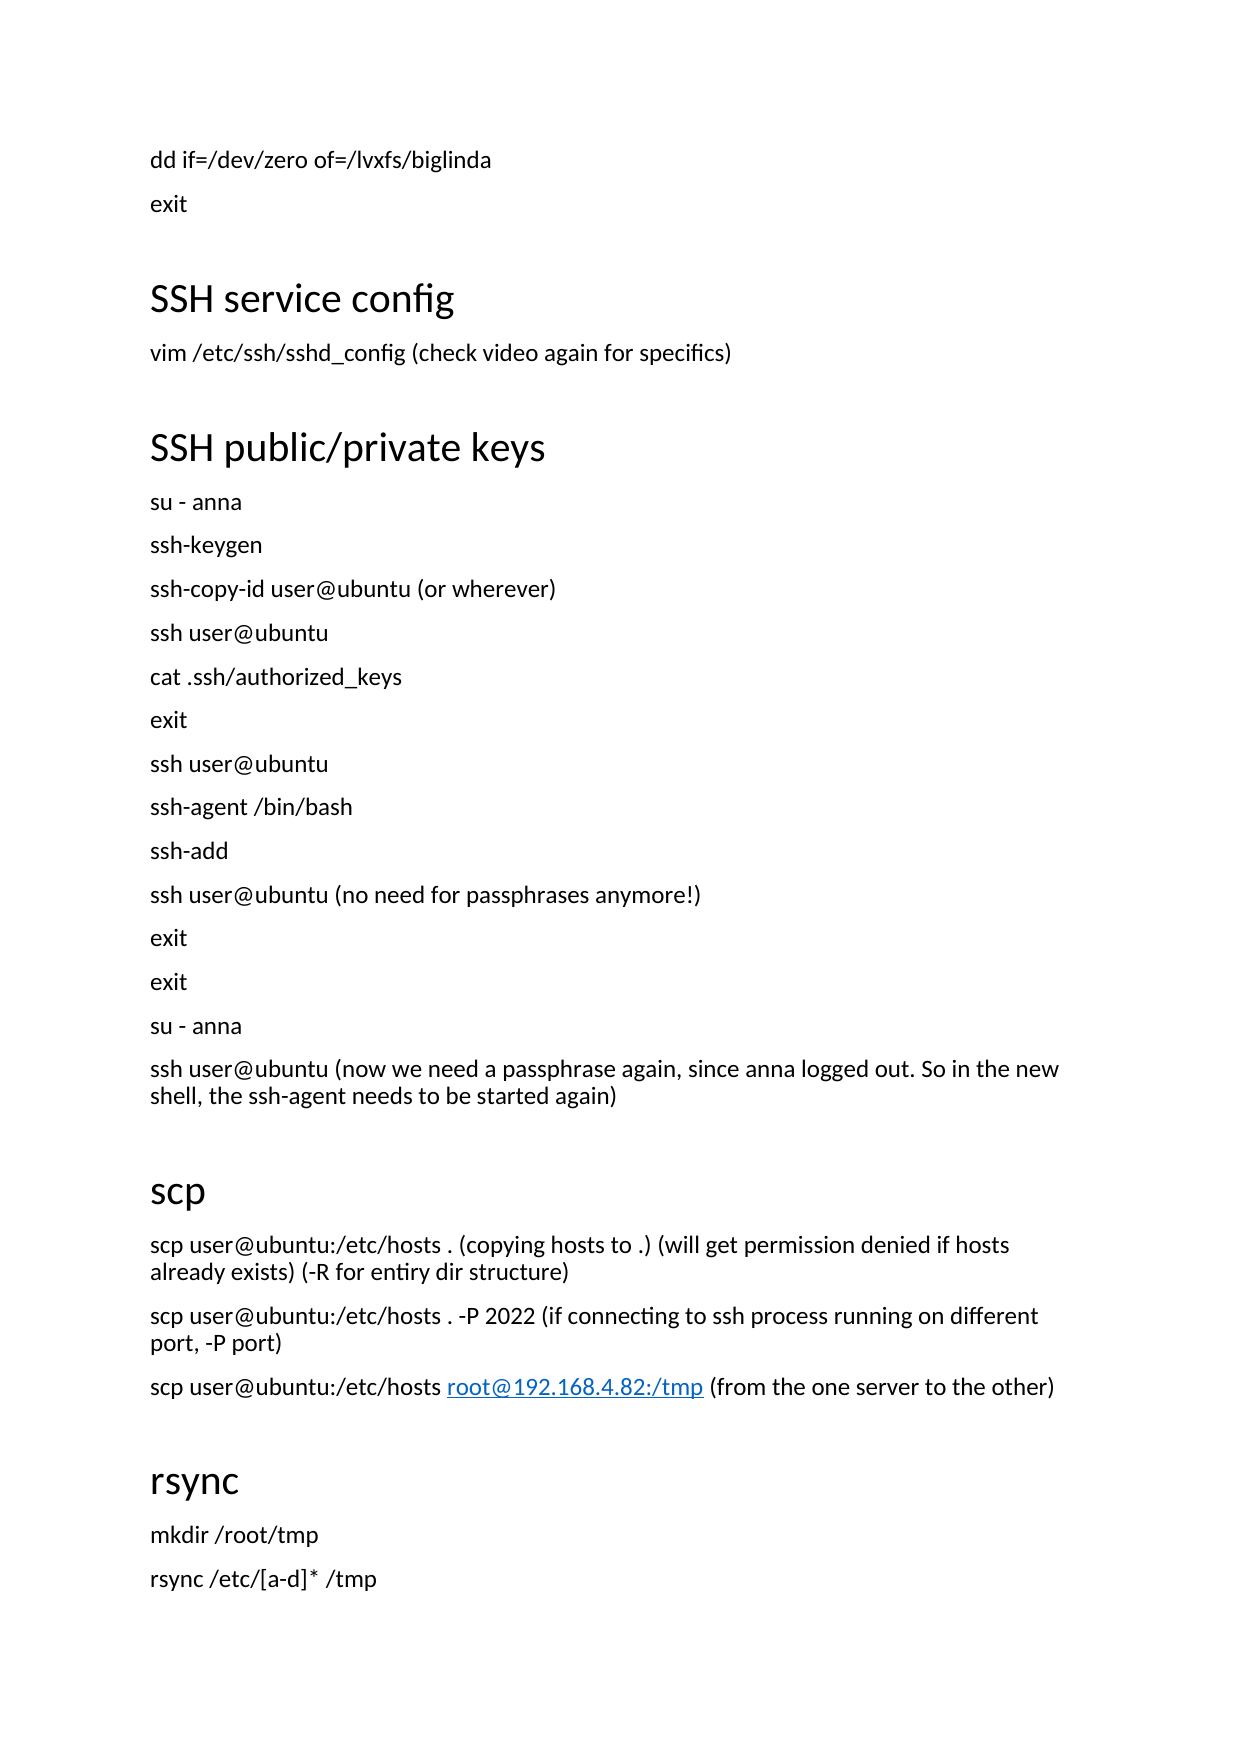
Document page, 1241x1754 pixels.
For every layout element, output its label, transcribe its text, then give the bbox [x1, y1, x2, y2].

text ssh-copy-id user@ubuntu (or wherever) [150, 579, 1090, 604]
text vim /etc/ssh/sshd_config (check video again for specifics) [150, 343, 1090, 368]
text su - anna [150, 492, 1090, 517]
text exit [150, 972, 1090, 997]
text dd if=/dev/zero of=/lvxfs/biglinda [150, 150, 1090, 175]
text ssh user@ubuntu [150, 622, 1090, 647]
text exit [150, 928, 1090, 953]
text ssh-add [150, 841, 1090, 866]
text scp user@ubuntu:/etc/hosts . -P 2022 (if connecting to ssh process running on different port, -P port) [150, 1306, 1090, 1357]
text ssh user@ubuntu (now we need a passphrase again, since anna logged out. So in the new shell, the ssh-agent needs to be started again) [150, 1059, 1090, 1111]
text SSH service config [150, 281, 1090, 323]
text SSH public/private keys [150, 430, 1090, 472]
text rsync [150, 1463, 1090, 1505]
text ssh-keygen [150, 535, 1090, 560]
text ssh user@ubuntu [150, 753, 1090, 778]
text exit [150, 194, 1090, 219]
text scp user@ubuntu:/etc/hosts . (copying hosts to .) (will get permission denied if hosts already exists) (-R for entiry dir structure) [150, 1235, 1090, 1287]
text su - anna [150, 1015, 1090, 1040]
text rsync /etc/[a-d]* /tmp [150, 1569, 1090, 1594]
text scp user@ubuntu:/etc/hosts root@192.168.4.82:/tmp (from the one server to the other) [150, 1376, 1090, 1401]
text exit [150, 710, 1090, 735]
text cat .ssh/authorized_keys [150, 666, 1090, 691]
text mkdir /root/tmp [150, 1525, 1090, 1550]
text scp [150, 1173, 1090, 1215]
text ssh user@ubuntu (no need for passphrases anymore!) [150, 884, 1090, 909]
text ssh-agent /bin/bash [150, 797, 1090, 822]
